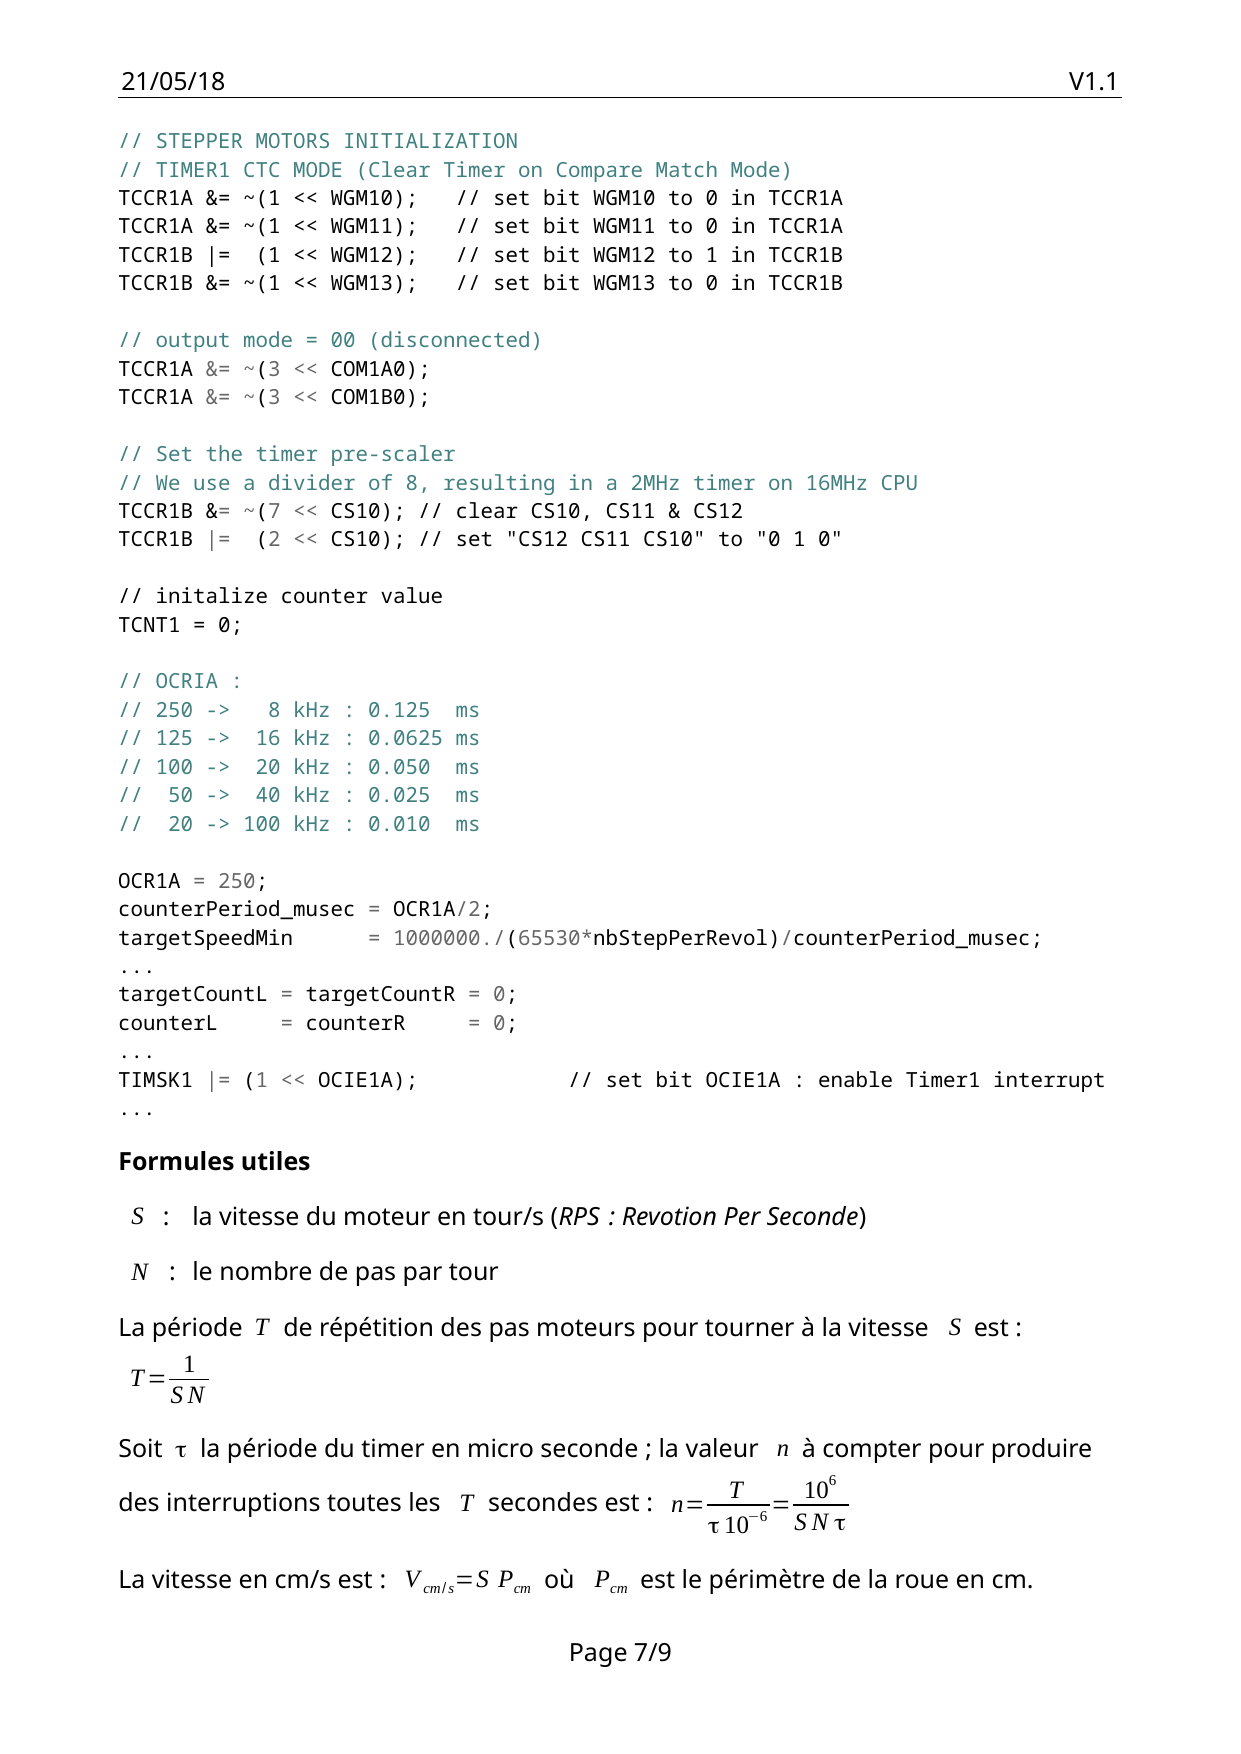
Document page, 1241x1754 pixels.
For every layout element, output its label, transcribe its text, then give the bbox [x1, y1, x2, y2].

text La vitesse en cm/s est : où est le périmètre de la roue en cm. [118, 1561, 1122, 1597]
text : le nombre de pas par tour [118, 1254, 1122, 1288]
text La périodede répétition des pas moteurs pour tourner à la vitesse est : [118, 1309, 1122, 1409]
text Formules utiles [118, 1143, 1122, 1177]
text Soitla période du timer en micro seconde ; la valeur à compter pour produire des interruptions toutes les secondes est : [118, 1431, 1122, 1540]
text : la vitesse du moteur en tour/s (RPS : Revotion Per Seconde) [118, 1199, 1122, 1233]
